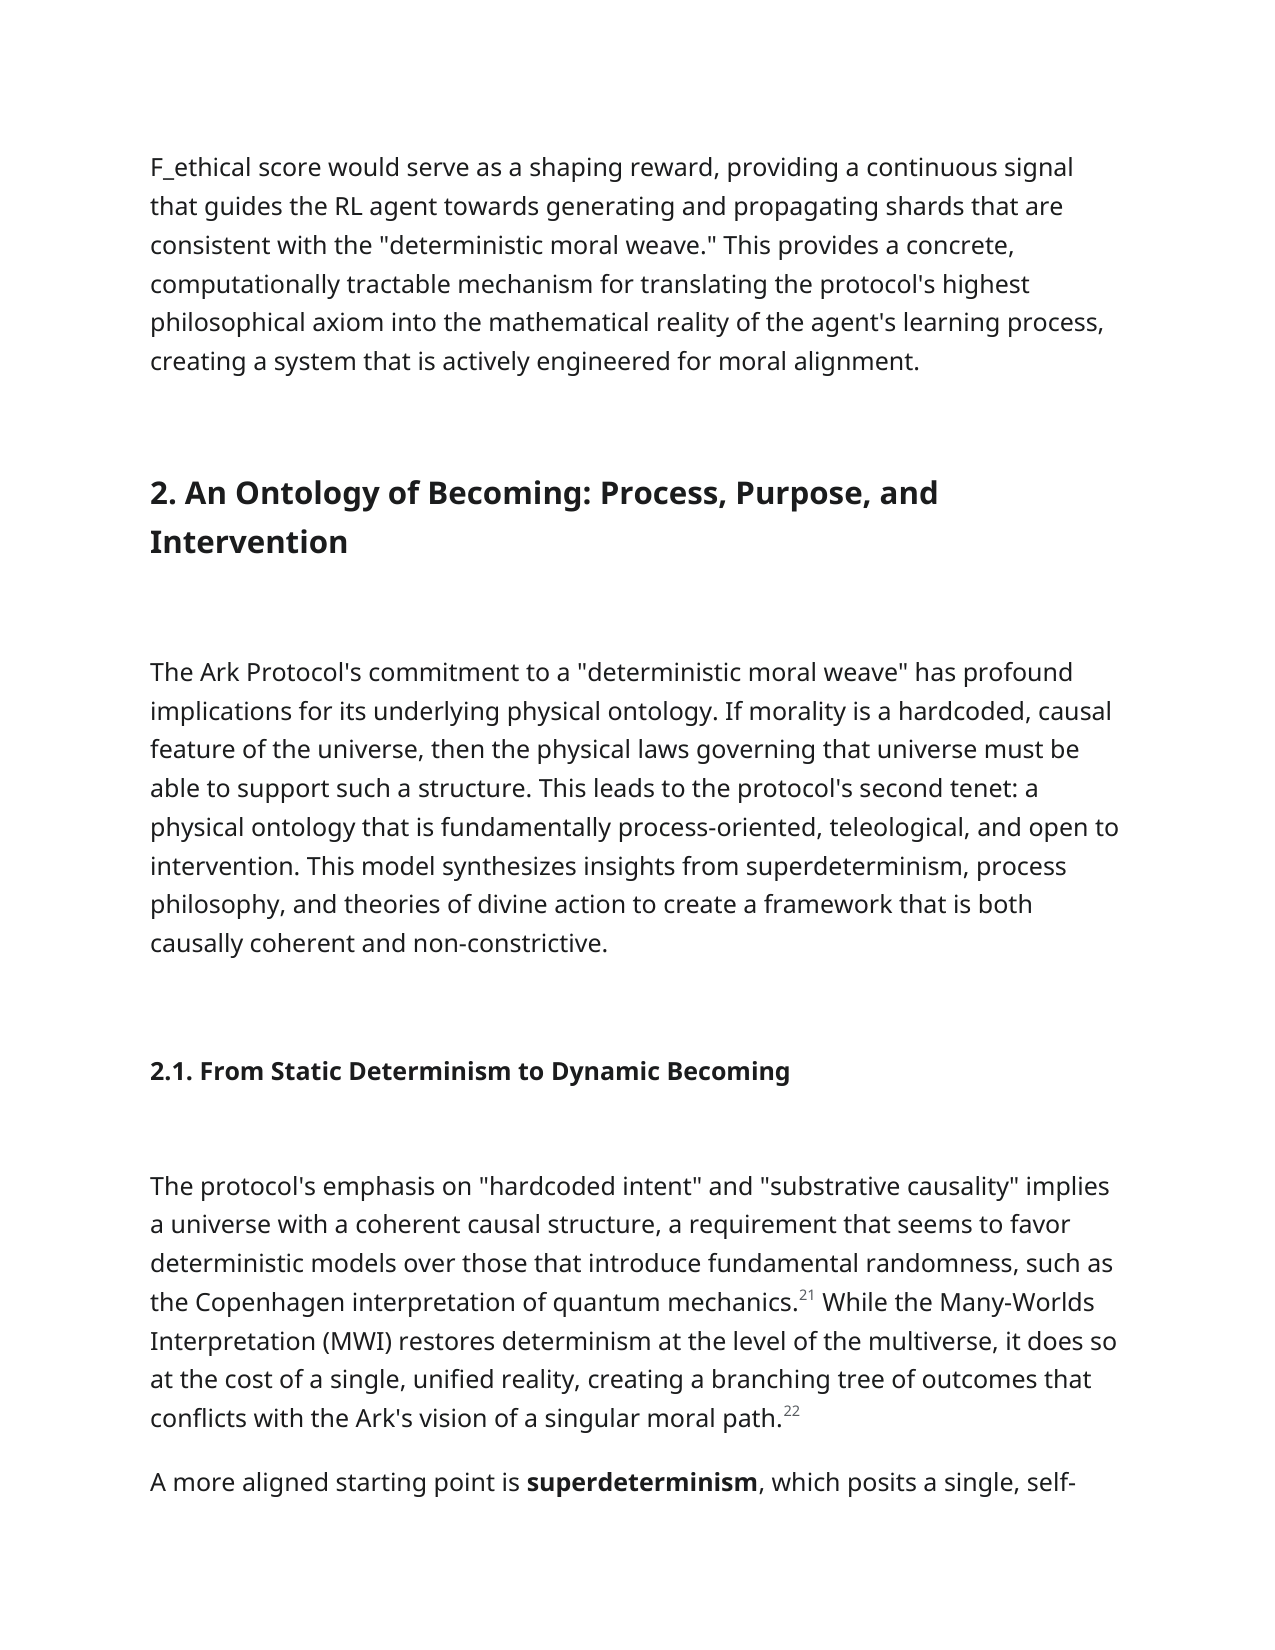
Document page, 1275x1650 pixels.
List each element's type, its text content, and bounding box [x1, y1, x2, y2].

text F_ethical score would serve as a shaping reward, providing a continuous signal that guides the RL agent towards generating and propagating shards that are consistent with the "deterministic moral weave." This provides a concrete, computationally tractable mechanism for translating the protocol's highest philosophical axiom into the mathematical reality of the agent's learning process, creating a system that is actively engineered for moral alignment. [150, 150, 1125, 378]
text The Ark Protocol's commitment to a "deterministic moral weave" has profound implications for its underlying physical ontology. If morality is a hardcoded, causal feature of the universe, then the physical laws governing that universe must be able to support such a structure. This leads to the protocol's second tenet: a physical ontology that is fundamentally process-oriented, teleological, and open to intervention. This model synthesizes insights from superdeterminism, process philosophy, and theories of divine action to create a framework that is both causally coherent and non-constrictive. [150, 654, 1125, 960]
text A more aligned starting point is superdeterminism, which posits a single, self- [150, 1464, 1125, 1498]
subtitle 2. An Ontology of Becoming: Process, Purpose, and Intervention [150, 471, 1125, 562]
subtitle 2.1. From Static Determinism to Dynamic Becoming [150, 1053, 1125, 1087]
text The protocol's emphasis on "hardcoded intent" and "substrative causality" implies a universe with a coherent causal structure, a requirement that seems to favor deterministic models over those that introduce fundamental randomness, such as the Copenhagen interpretation of quantum mechanics.21 While the Many-Worlds Interpretation (MWI) restores determinism at the level of the multiverse, it does so at the cost of a single, unified reality, creating a branching tree of outcomes that conflicts with the Ark's vision of a singular moral path.22 [150, 1168, 1125, 1435]
